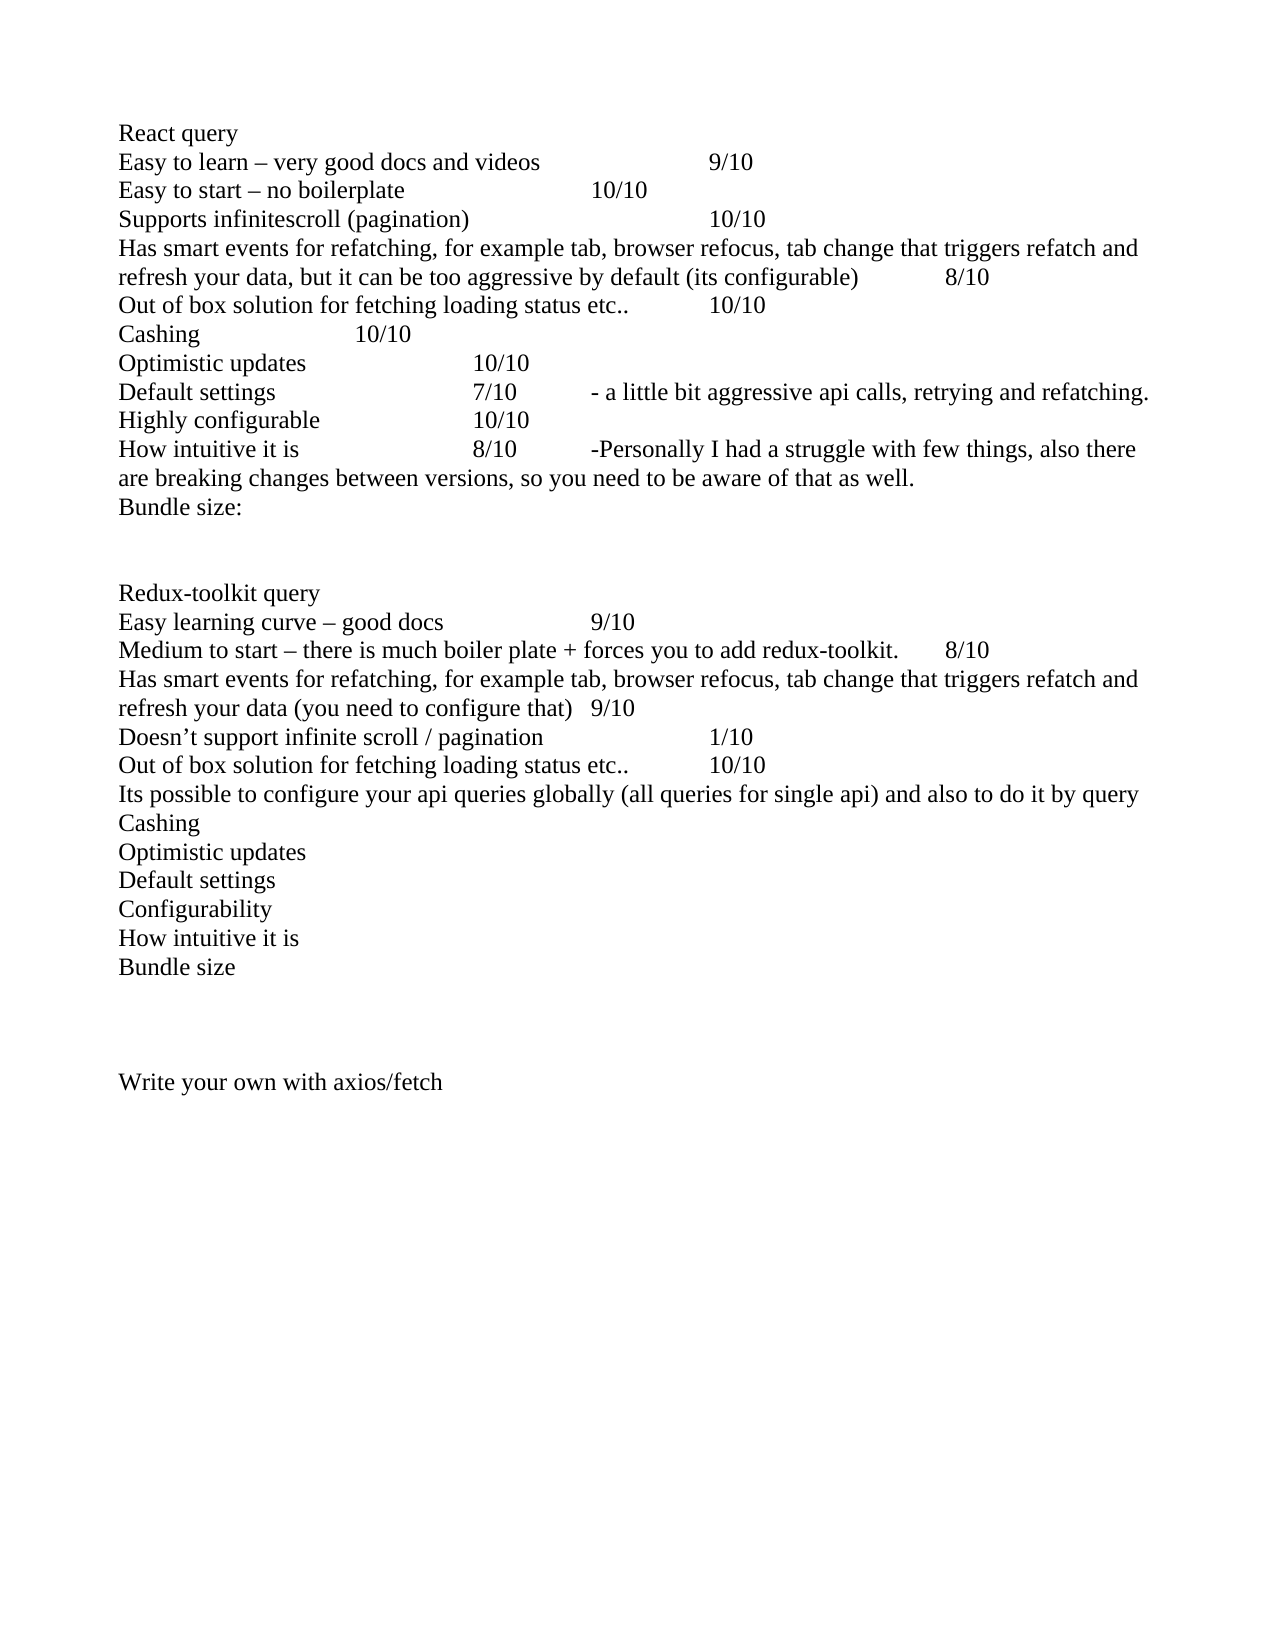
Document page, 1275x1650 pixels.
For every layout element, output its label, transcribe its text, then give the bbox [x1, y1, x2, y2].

text Doesn’t support infinite scroll / pagination 1/10 [118, 722, 1157, 751]
text Easy learning curve – good docs 9/10 [118, 607, 1157, 636]
text How intuitive it is [118, 923, 1157, 952]
text Has smart events for refatching, for example tab, browser refocus, tab change that triggers refatch and refresh your data (you need to configure that) 9/10 [118, 664, 1157, 722]
text Write your own with axios/fetch [118, 1067, 1157, 1096]
text Default settings 7/10 - a little bit aggressive api calls, retrying and refatching. [118, 377, 1157, 406]
text Cashing 10/10 [118, 319, 1157, 348]
text Out of box solution for fetching loading status etc.. 10/10 [118, 751, 1157, 779]
text Has smart events for refatching, for example tab, browser refocus, tab change that triggers refatch and refresh your data, but it can be too aggressive by default (its configurable) 8/10 [118, 233, 1157, 291]
text Configurability [118, 894, 1157, 923]
text Optimistic updates [118, 837, 1157, 866]
text Optimistic updates 10/10 [118, 348, 1157, 377]
text Easy to learn – very good docs and videos 9/10 [118, 147, 1157, 176]
text React query [118, 118, 1157, 147]
text Redux-toolkit query [118, 578, 1157, 607]
text Its possible to configure your api queries globally (all queries for single api) and also to do it by query [118, 779, 1157, 808]
text How intuitive it is 8/10 -Personally I had a struggle with few things, also there are breaking changes between versions, so you need to be aware of that as well. [118, 434, 1157, 492]
text Supports infinitescroll (pagination) 10/10 [118, 204, 1157, 233]
text Medium to start – there is much boiler plate + forces you to add redux-toolkit. 8/10 [118, 636, 1157, 664]
text Easy to start – no boilerplate 10/10 [118, 176, 1157, 204]
text Bundle size: [118, 492, 1157, 521]
text Out of box solution for fetching loading status etc.. 10/10 [118, 291, 1157, 319]
text Cashing [118, 808, 1157, 837]
text Bundle size [118, 952, 1157, 981]
text Highly configurable 10/10 [118, 406, 1157, 434]
text Default settings [118, 866, 1157, 894]
